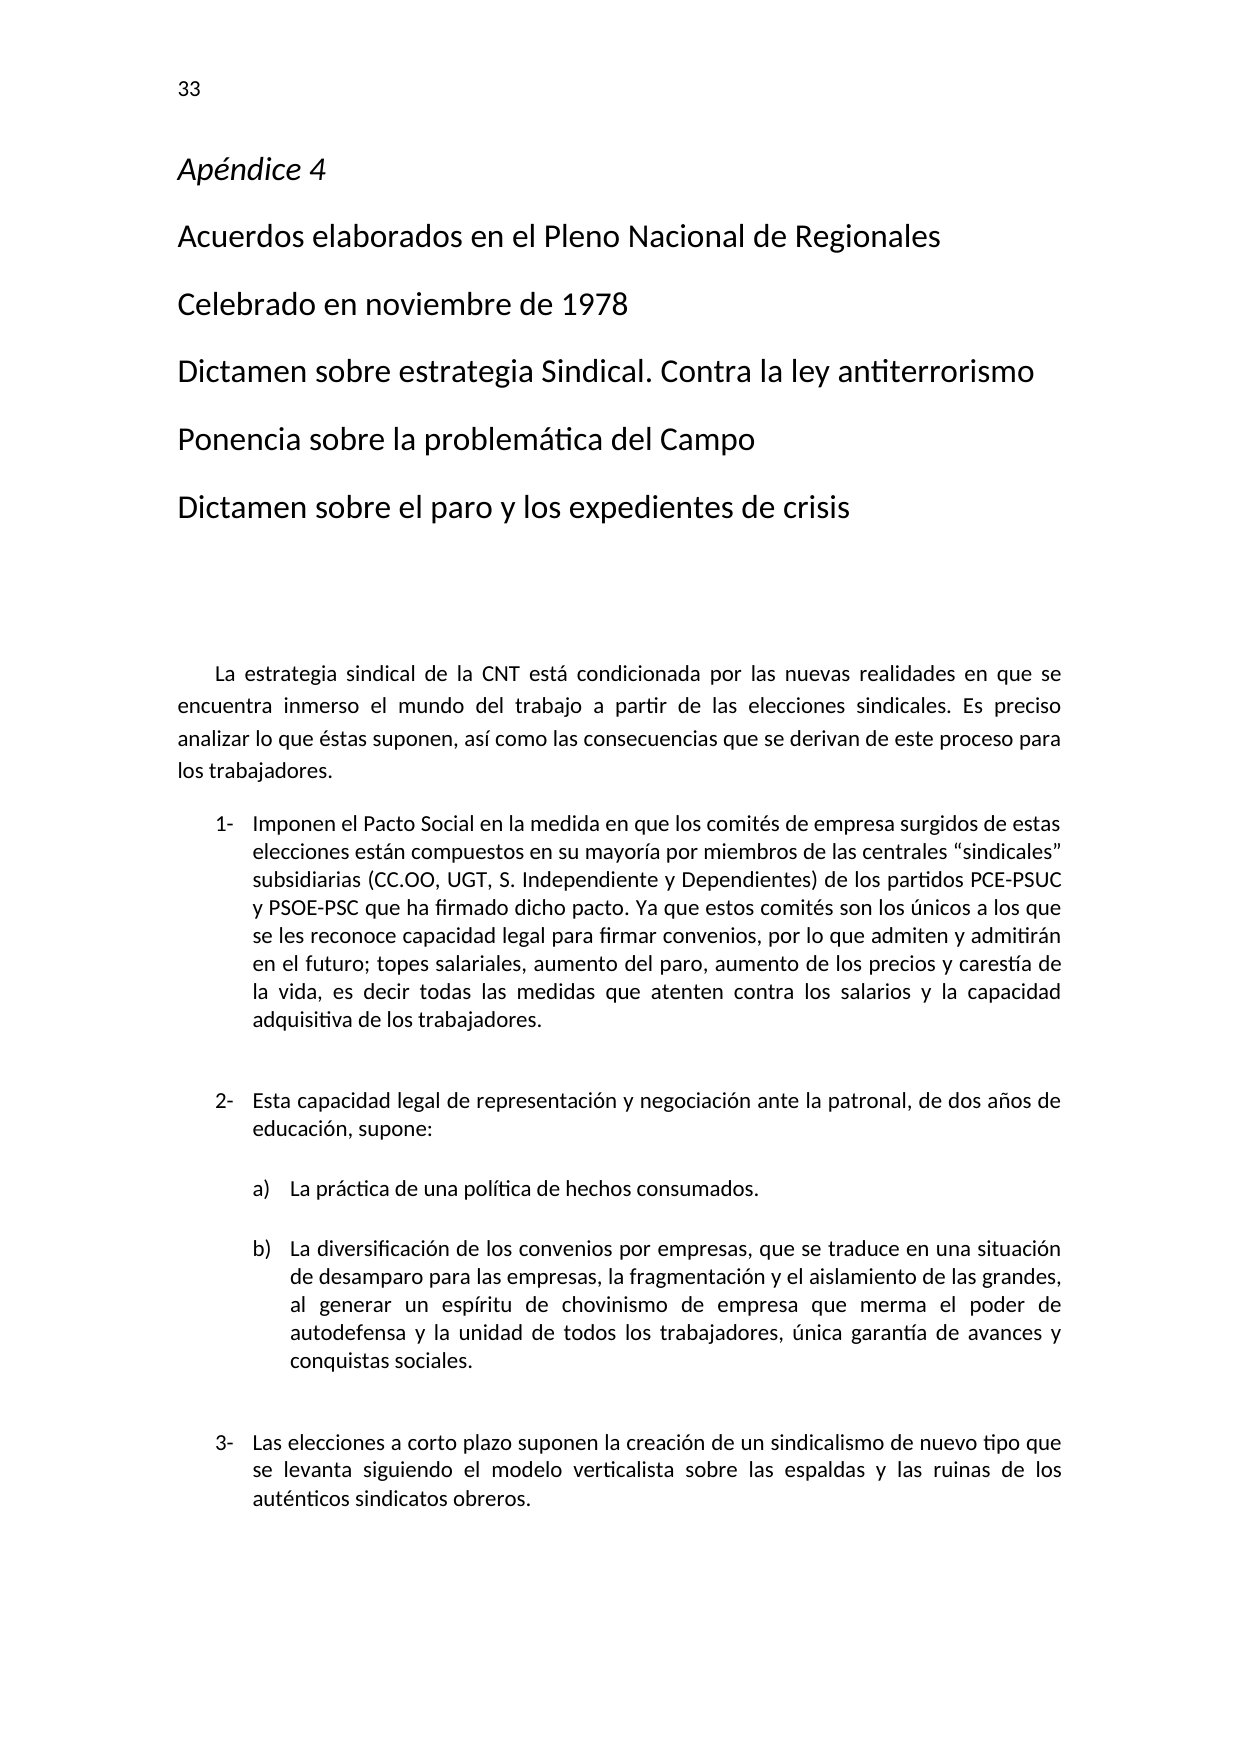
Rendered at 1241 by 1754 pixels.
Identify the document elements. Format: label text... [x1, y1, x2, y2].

text Acuerdos elaborados en el Pleno Nacional de Regionales [177, 215, 1063, 256]
text Apéndice 4 [177, 148, 1063, 188]
text Ponencia sobre la problemática del Campo [177, 418, 1063, 459]
text Dictamen sobre estrategia Sindical. Contra la ley antiterrorismo [177, 350, 1063, 391]
list Imponen el Pacto Social en la medida en que los comités de empresa surgidos de estas elecciones están compuestos en su mayoría por miembros de las centrales “sindicales” subsidiarias (CC.OO, UGT, S. Independiente y Dependientes) de los partidos PCE-PSUC y PSOE-PSC que ha firmado dicho pacto. Ya que estos comités son los únicos a los que se les reconoce capacidad legal para firmar convenios, por lo que admiten y admitirán en el futuro; topes salariales, aumento del paro, aumento de los precios y carestía de la vida, es decir todas las medidas que atenten contra los salarios y la capacidad adquisitiva de los trabajadores. [215, 809, 1063, 1033]
text Dictamen sobre el paro y los expedientes de crisis [177, 486, 1063, 526]
list La práctica de una política de hechos consumados. [252, 1174, 1063, 1202]
text Celebrado en noviembre de 1978 [177, 283, 1063, 323]
list La diversificación de los convenios por empresas, que se traduce en una situación de desamparo para las empresas, la fragmentación y el aislamiento de las grandes, al generar un espíritu de chovinismo de empresa que merma el poder de autodefensa y la unidad de todos los trabajadores, única garantía de avances y conquistas sociales. [252, 1234, 1063, 1374]
list Esta capacidad legal de representación y negociación ante la patronal, de dos años de educación, supone: [215, 1086, 1063, 1142]
list Las elecciones a corto plazo suponen la creación de un sindicalismo de nuevo tipo que se levanta siguiendo el modelo verticalista sobre las espaldas y las ruinas de los auténticos sindicatos obreros. [215, 1428, 1063, 1512]
text La estrategia sindical de la CNT está condicionada por las nuevas realidades en que se encuentra inmerso el mundo del trabajo a partir de las elecciones sindicales. Es preciso analizar lo que éstas suponen, así como las consecuencias que se derivan de este proceso para los trabajadores. [177, 659, 1063, 784]
